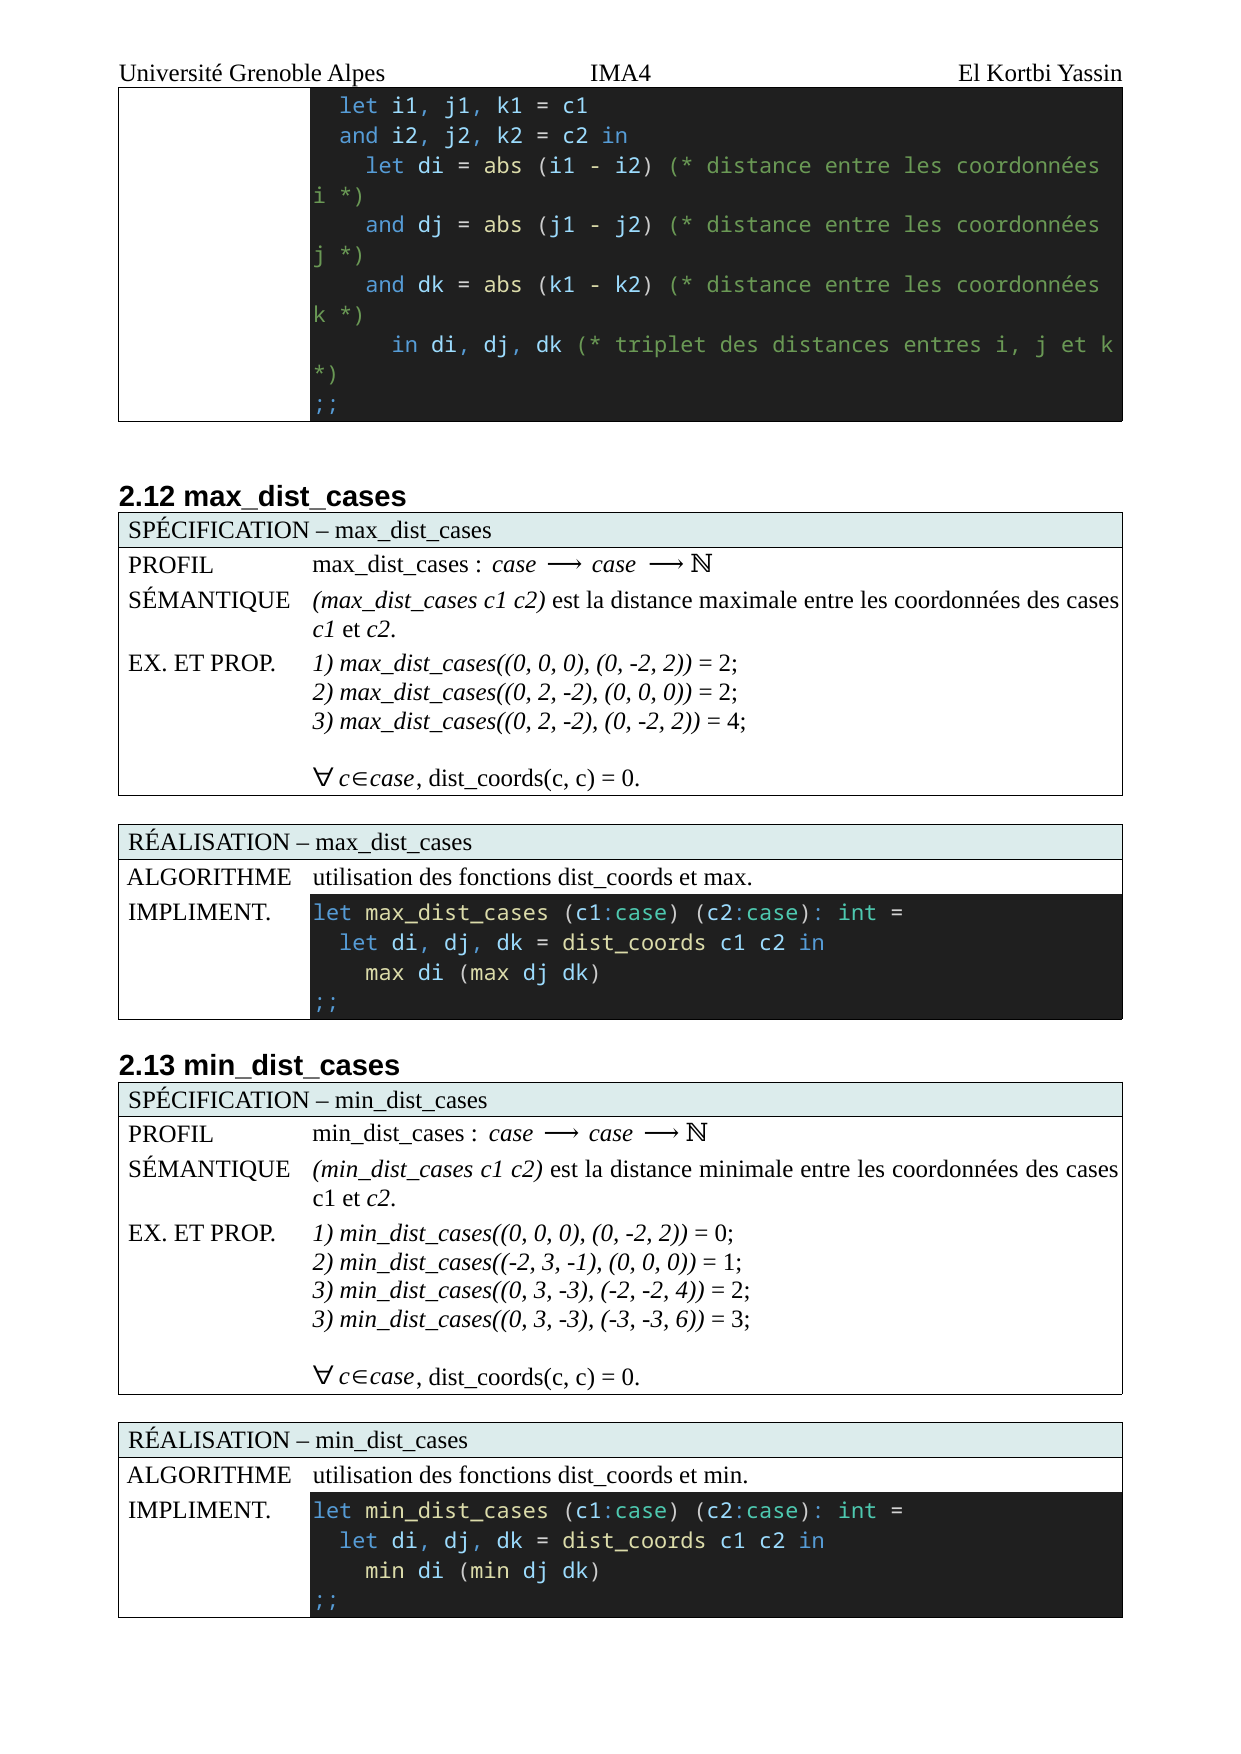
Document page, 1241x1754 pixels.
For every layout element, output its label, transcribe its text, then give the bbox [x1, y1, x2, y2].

table_cell 1) max_dist_cases((0, 0, 0), (0, -2, 2)) = 2; 2) max_dist_cases((0, 2, -2), (0, 0, 0)) = 2; 3) max_dist_cases((0, 2, -2), (0, -2, 2)) = 4; , dist_coords(c, c) = 0. [309, 646, 1122, 795]
table_cell SÉMANTIQUE [119, 582, 309, 646]
table_cell 1) min_dist_cases((0, 0, 0), (0, -2, 2)) = 0; 2) min_dist_cases((-2, 3, -1), (0, 0, 0)) = 1; 3) min_dist_cases((0, 3, -3), (-2, -2, 4)) = 2; 3) min_dist_cases((0, 3, -3), (-3, -3, 6)) = 3; , dist_coords(c, c) = 0. [309, 1215, 1122, 1393]
table_cell [309, 548, 1122, 582]
table_cell [309, 1117, 1122, 1151]
table_cell IMPLIMENT. [119, 894, 310, 1019]
table_cell utilisation des fonctions dist_coords et max. [310, 860, 1122, 894]
table_cell utilisation des fonctions dist_coords et min. [310, 1458, 1122, 1492]
table_cell SÉMANTIQUE [119, 1151, 309, 1215]
subtitle 2.12 max_dist_cases [118, 479, 1122, 512]
table_cell ALGORITHME [119, 860, 310, 894]
table_cell PROFIL [119, 548, 309, 582]
table_header SPÉCIFICATION – max_dist_cases [119, 513, 1122, 547]
table_cell (min_dist_cases c1 c2) est la distance minimale entre les coordonnées des cases c1 et c2. [309, 1151, 1122, 1215]
table_header RÉALISATION – min_dist_cases [119, 1423, 1122, 1457]
table_cell EX. ET PROP. [119, 1215, 309, 1393]
table_cell PROFIL [119, 1117, 309, 1151]
table_header SPÉCIFICATION – min_dist_cases [119, 1083, 1122, 1116]
table_header RÉALISATION – max_dist_cases [119, 825, 1122, 859]
table_cell let max_dist_cases (c1:case) (c2:case): int = let di, dj, dk = dist_coords c1 c2 in max di (max dj dk) ;; [310, 894, 1122, 1019]
table_cell IMPLIMENT. [119, 1492, 310, 1617]
subtitle 2.13 min_dist_cases [118, 1048, 1122, 1082]
table_cell let min_dist_cases (c1:case) (c2:case): int = let di, dj, dk = dist_coords c1 c2 in min di (min dj dk) ;; [310, 1492, 1122, 1617]
table_cell [119, 88, 310, 421]
table_cell (max_dist_cases c1 c2) est la distance maximale entre les coordonnées des cases c1 et c2. [309, 582, 1122, 646]
table_cell ALGORITHME [119, 1458, 310, 1492]
table_cell EX. ET PROP. [119, 646, 309, 795]
table_cell let i1, j1, k1 = c1 and i2, j2, k2 = c2 in let di = abs (i1 - i2) (* distance entre les coordonnées i *) and dj = abs (j1 - j2) (* distance entre les coordonnées j *) and dk = abs (k1 - k2) (* distance entre les coordonnées k *) in di, dj, dk (* triplet des distances entres i, j et k *) ;; [310, 88, 1122, 421]
